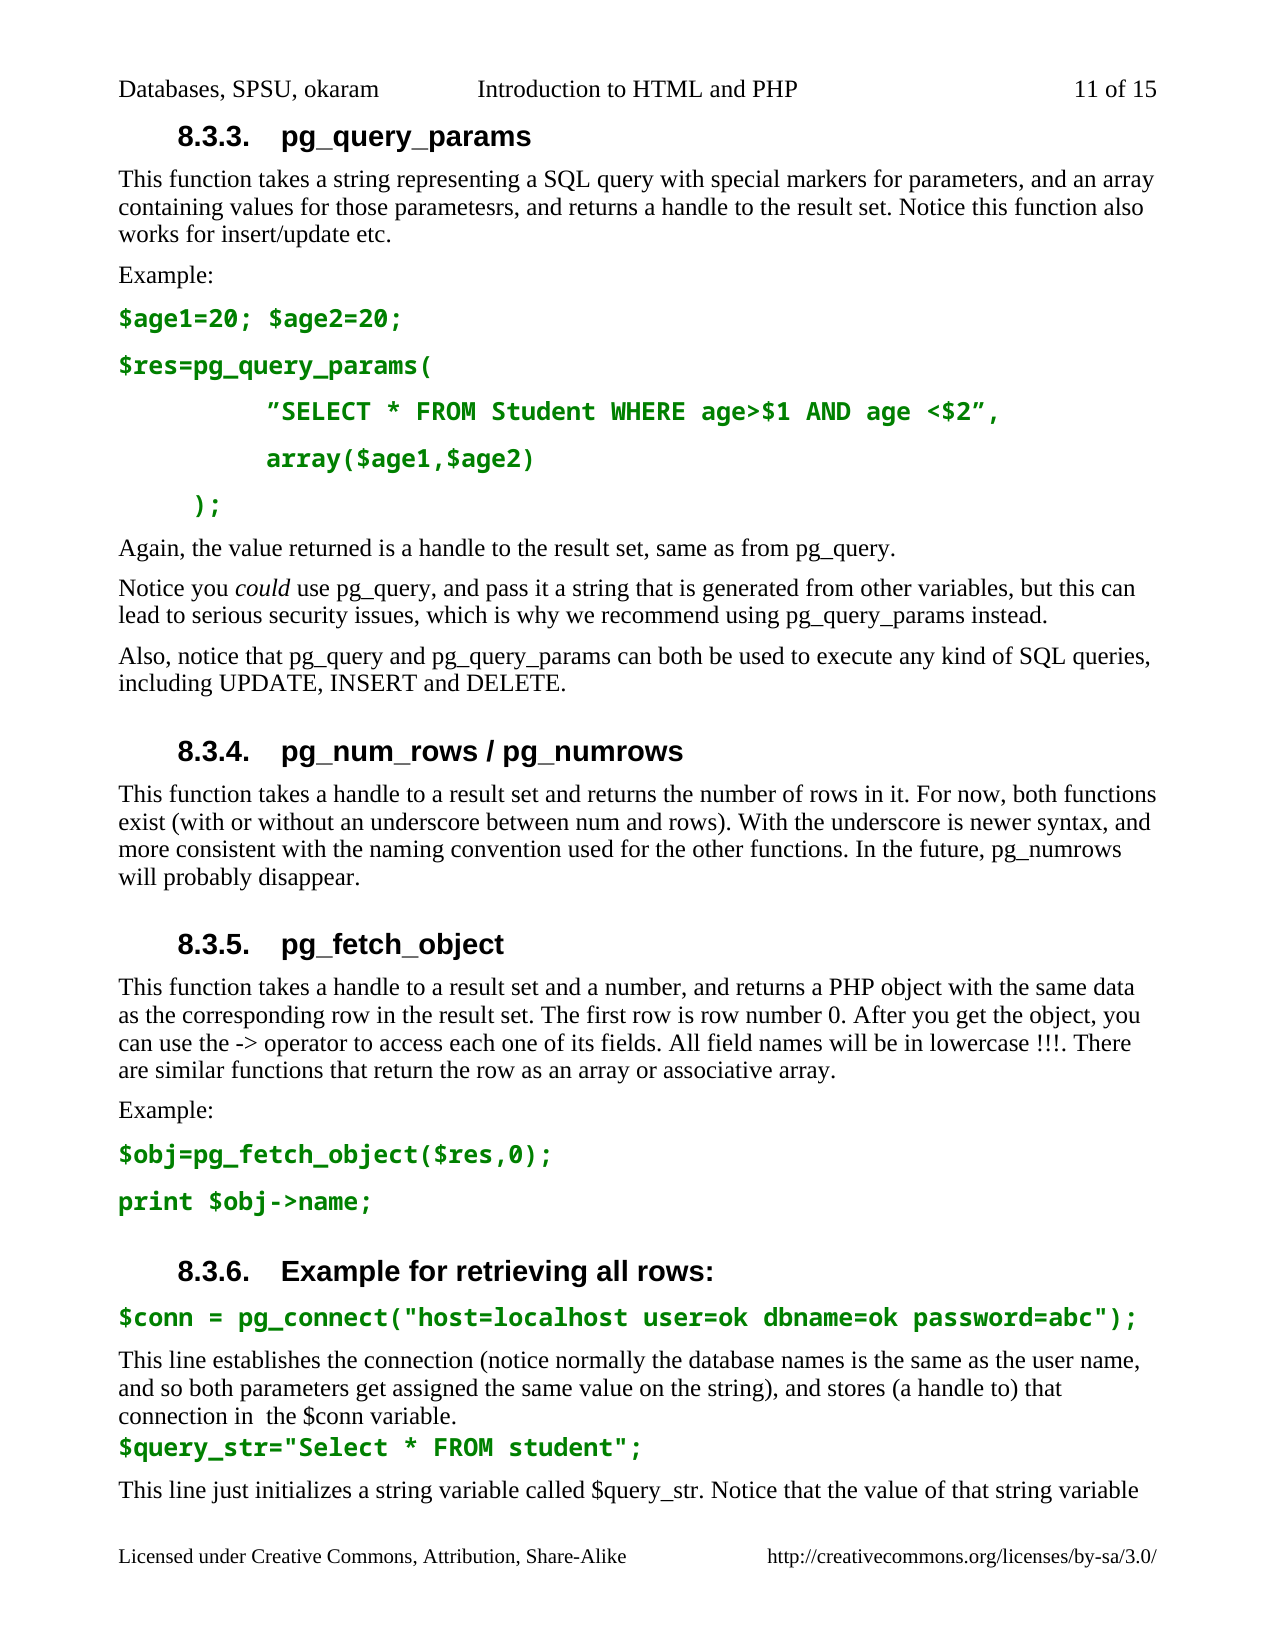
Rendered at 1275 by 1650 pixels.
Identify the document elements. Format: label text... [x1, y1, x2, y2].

text This function takes a handle to a result set and a number, and returns a PHP object with the same data as the corresponding row in the result set. The first row is row number 0. After you get the object, you can use the -> operator to access each one of its fields. All field names will be in lowercase !!!. There are similar functions that return the row as an array or associative array. [118, 973, 1157, 1084]
text This function takes a handle to a result set and returns the number of rows in it. For now, both functions exist (with or without an underscore between num and rows). With the underscore is newer syntax, and more consistent with the naming convention used for the other functions. In the future, pg_numrows will probably disappear. [118, 780, 1157, 891]
text This line just initializes a string variable called $query_str. Notice that the value of that string variable [118, 1476, 1157, 1504]
text $query_str="Select * FROM student"; [118, 1430, 1157, 1464]
text ); [118, 487, 1157, 521]
text $age1=20; $age2=20; [118, 301, 1157, 335]
text ”SELECT * FROM Student WHERE age>$1 AND age <$2”, [118, 394, 1157, 428]
text Notice you could use pg_query, and pass it a string that is generated from other variables, but this can lead to serious security issues, which is why we recommend using pg_query_params instead. [118, 574, 1157, 629]
text This line establishes the connection (notice normally the database names is the same as the user name, and so both parameters get assigned the same value on the string), and stores (a handle to) that connection in the $conn variable. [118, 1347, 1157, 1430]
subtitle pg_num_rows / pg_numrows [177, 735, 1157, 767]
text $obj=pg_fetch_object($res,0); [118, 1137, 1157, 1171]
subtitle Example for retrieving all rows: [177, 1255, 1157, 1288]
text Again, the value returned is a handle to the result set, same as from pg_query. [118, 534, 1157, 561]
text Also, notice that pg_query and pg_query_params can both be used to execute any kind of SQL queries, including UPDATE, INSERT and DELETE. [118, 642, 1157, 697]
text Example: [118, 261, 1157, 288]
text $res=pg_query_params( [118, 347, 1157, 382]
text This function takes a string representing a SQL query with special markers for parameters, and an array containing values for those parametesrs, and returns a handle to the result set. Notice this function also works for insert/update etc. [118, 165, 1157, 248]
text Example: [118, 1097, 1157, 1124]
text print $obj->name; [118, 1183, 1157, 1217]
subtitle pg_query_params [177, 120, 1157, 153]
text array($age1,$age2) [118, 441, 1157, 475]
text $conn = pg_connect("host=localhost user=ok dbname=ok password=abc"); [118, 1300, 1157, 1334]
subtitle pg_fetch_object [177, 928, 1157, 961]
